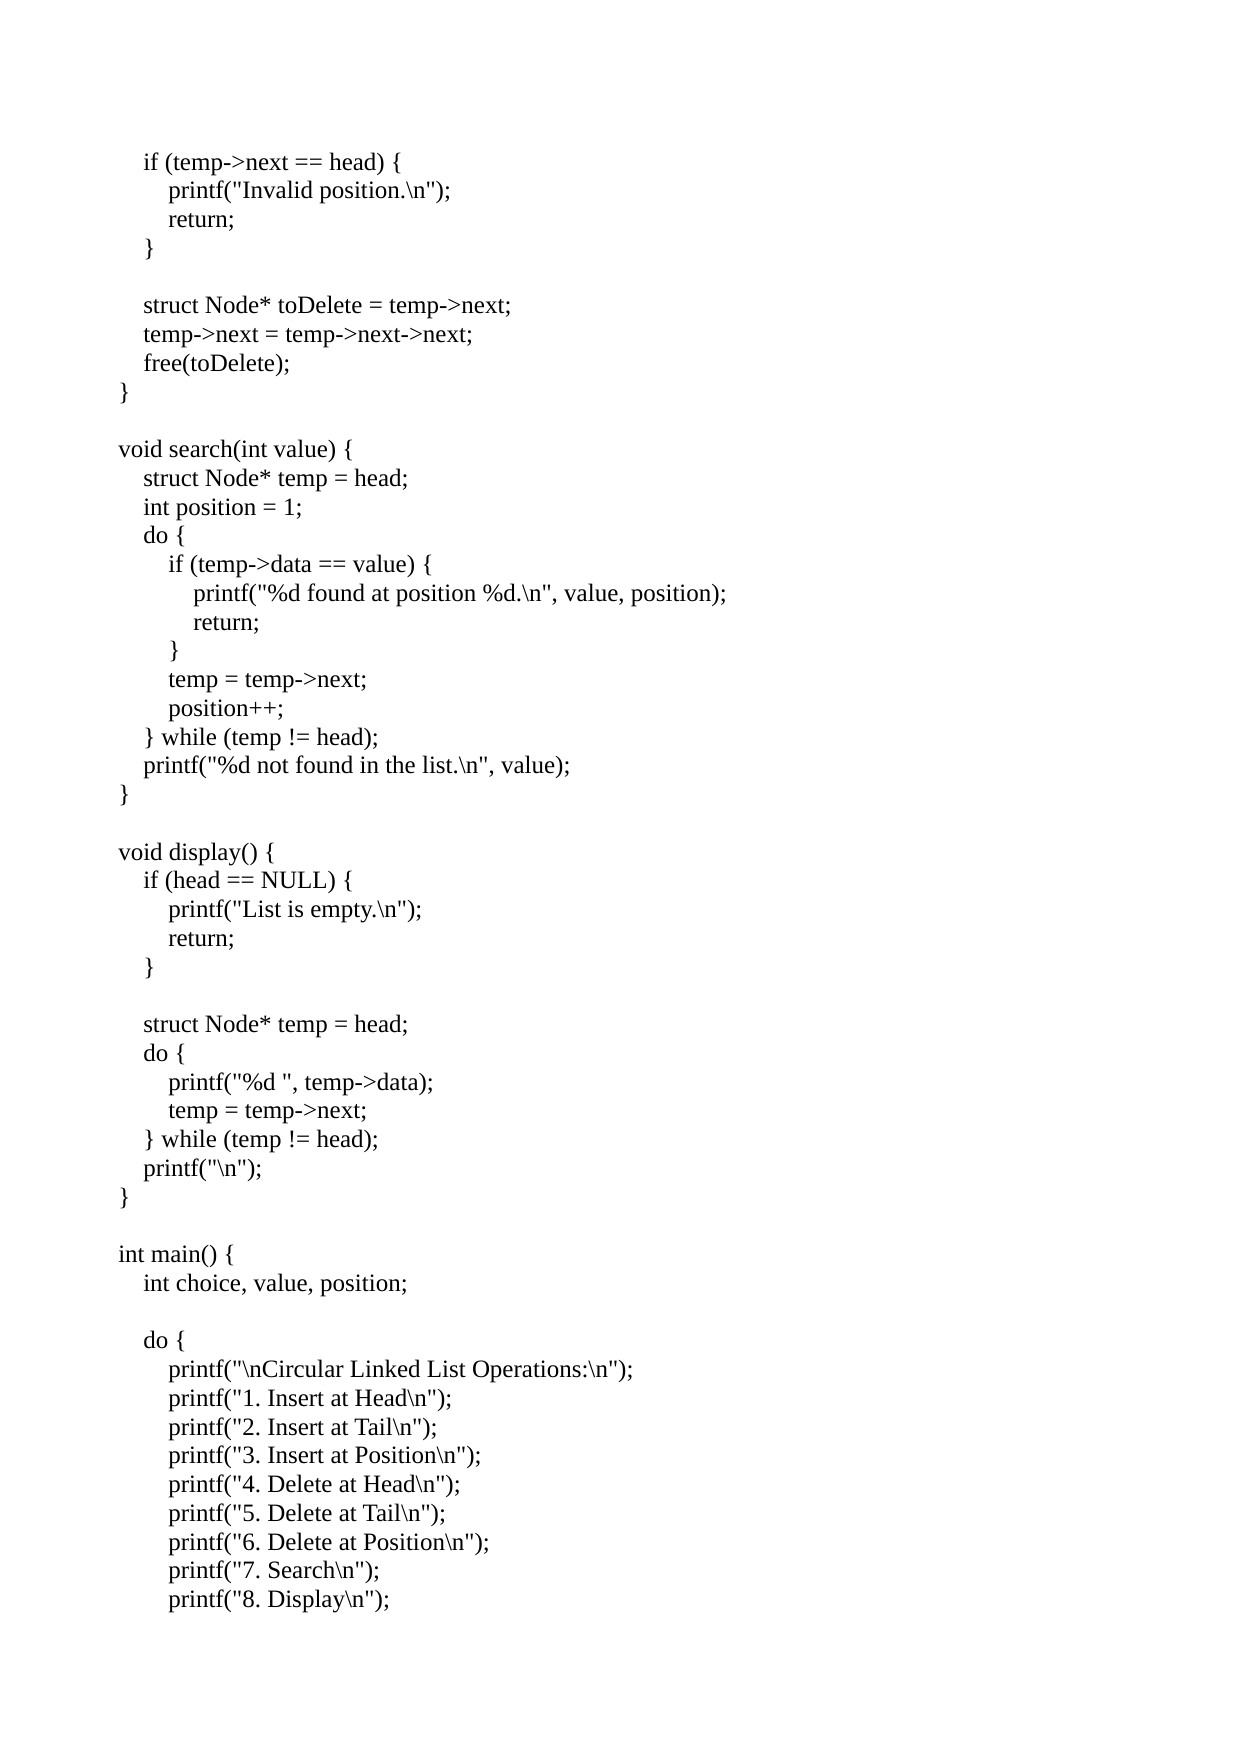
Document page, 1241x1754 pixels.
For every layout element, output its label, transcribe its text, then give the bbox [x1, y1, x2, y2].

text printf("8. Display\n"); [118, 1584, 1122, 1613]
text printf("List is empty.\n"); [118, 894, 1122, 923]
text } [118, 779, 1122, 808]
text return; [118, 923, 1122, 952]
text printf("\n"); [118, 1153, 1122, 1182]
text if (head == NULL) { [118, 866, 1122, 894]
text return; [118, 204, 1122, 233]
text printf("6. Delete at Position\n"); [118, 1527, 1122, 1556]
text printf("4. Delete at Head\n"); [118, 1469, 1122, 1498]
text void display() { [118, 837, 1122, 866]
text printf("%d not found in the list.\n", value); [118, 751, 1122, 779]
text printf("Invalid position.\n"); [118, 176, 1122, 204]
text struct Node* temp = head; [118, 463, 1122, 492]
text printf("%d found at position %d.\n", value, position); [118, 578, 1122, 607]
text } [118, 636, 1122, 664]
text struct Node* temp = head; [118, 1009, 1122, 1038]
text do { [118, 521, 1122, 549]
text int choice, value, position; [118, 1268, 1122, 1297]
text temp = temp->next; [118, 1096, 1122, 1124]
text } [118, 233, 1122, 262]
text } [118, 377, 1122, 406]
text printf("2. Insert at Tail\n"); [118, 1412, 1122, 1441]
text printf("3. Insert at Position\n"); [118, 1441, 1122, 1469]
text printf("7. Search\n"); [118, 1556, 1122, 1584]
text } while (temp != head); [118, 722, 1122, 751]
text int main() { [118, 1239, 1122, 1268]
text } while (temp != head); [118, 1124, 1122, 1153]
text printf("1. Insert at Head\n"); [118, 1383, 1122, 1412]
text temp->next = temp->next->next; [118, 319, 1122, 348]
text int position = 1; [118, 492, 1122, 521]
text do { [118, 1326, 1122, 1354]
text position++; [118, 693, 1122, 722]
text free(toDelete); [118, 348, 1122, 377]
text printf("%d ", temp->data); [118, 1067, 1122, 1096]
text printf("5. Delete at Tail\n"); [118, 1498, 1122, 1527]
text do { [118, 1038, 1122, 1067]
text if (temp->data == value) { [118, 549, 1122, 578]
text return; [118, 607, 1122, 636]
text } [118, 1182, 1122, 1211]
text temp = temp->next; [118, 664, 1122, 693]
text void search(int value) { [118, 434, 1122, 463]
text } [118, 952, 1122, 981]
text printf("\nCircular Linked List Operations:\n"); [118, 1354, 1122, 1383]
text if (temp->next == head) { [118, 147, 1122, 176]
text struct Node* toDelete = temp->next; [118, 291, 1122, 319]
